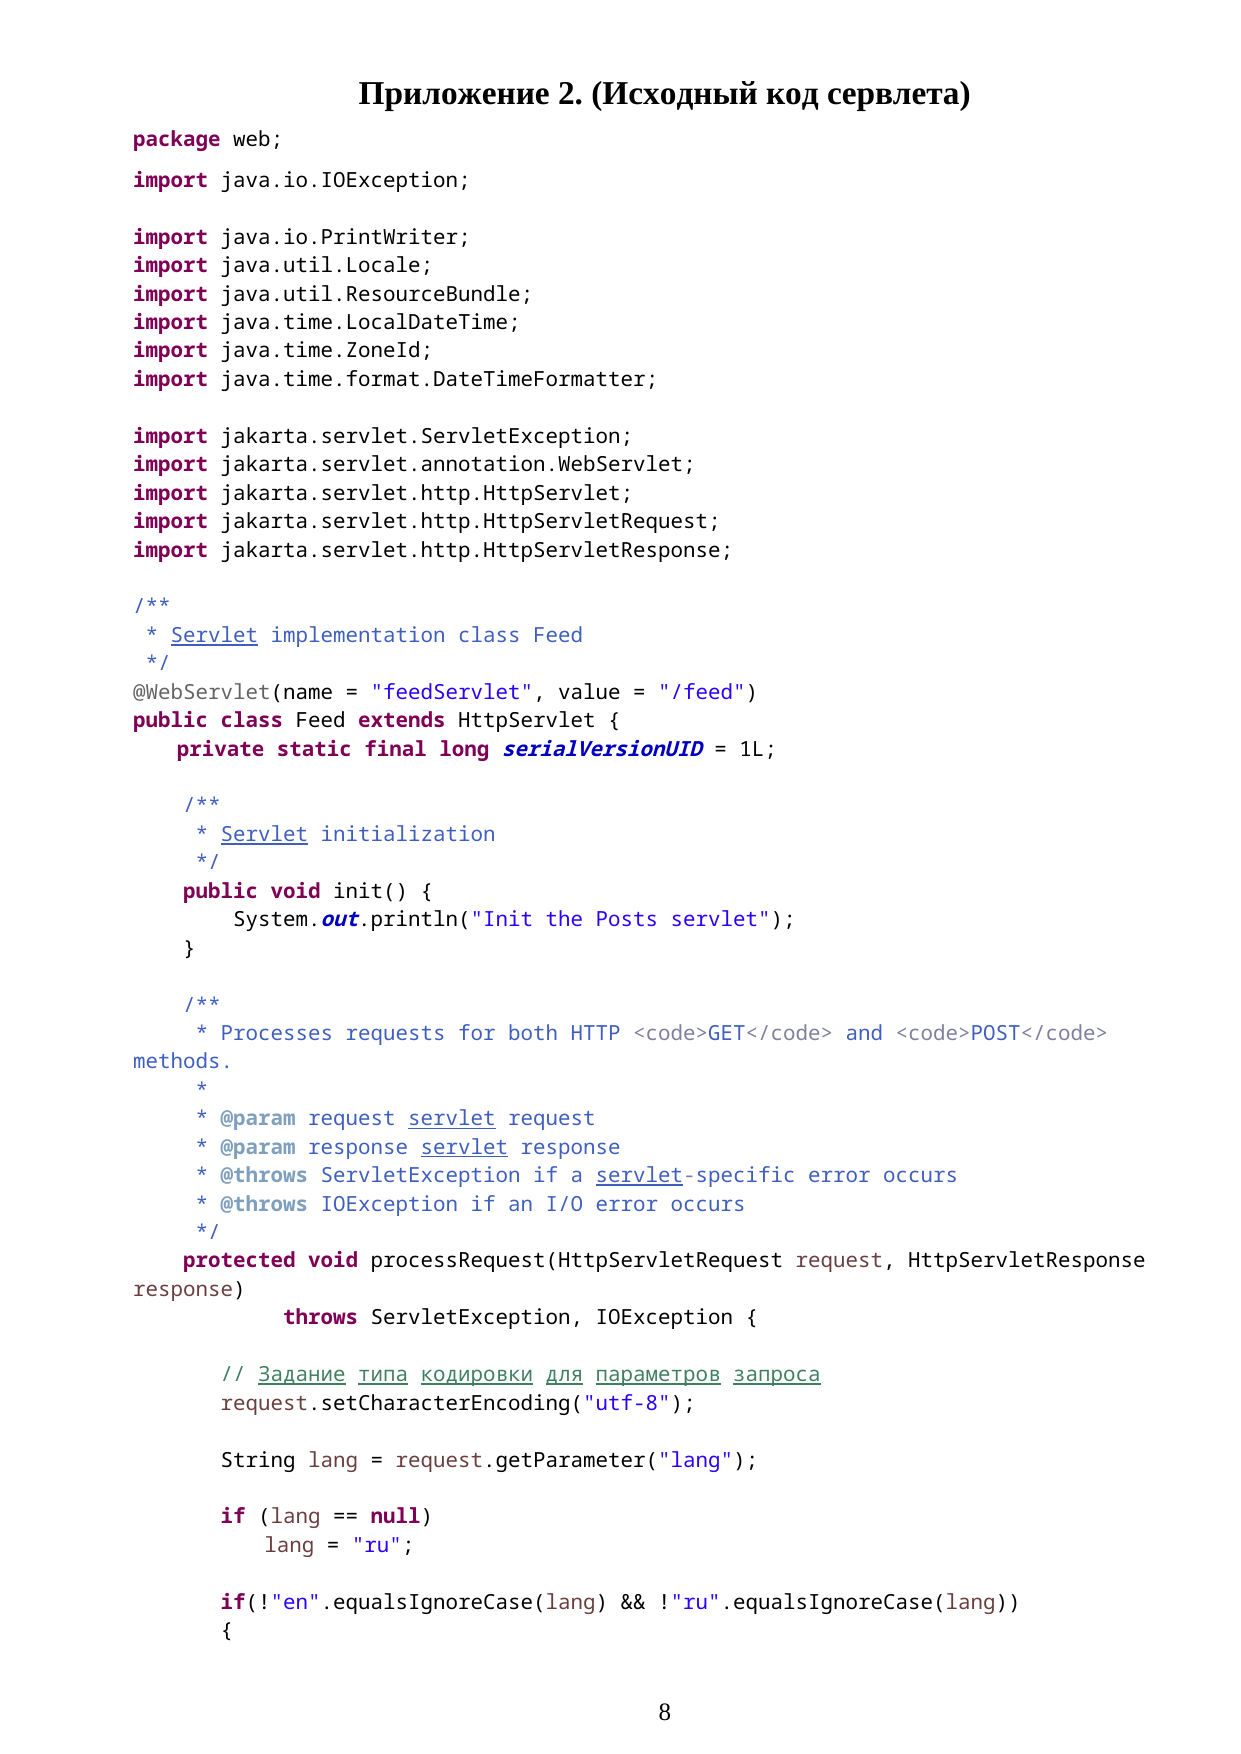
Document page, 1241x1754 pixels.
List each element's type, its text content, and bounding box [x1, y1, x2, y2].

text lang = "ru"; [133, 1530, 1196, 1558]
text protected void processRequest(HttpServletRequest request, HttpServletResponse response) [133, 1246, 1196, 1302]
text import jakarta.servlet.http.HttpServlet; [133, 478, 1196, 506]
text * Processes requests for both HTTP <code>GET</code> and <code>POST</code> methods. [133, 1018, 1196, 1075]
text import java.io.PrintWriter; [133, 222, 1196, 250]
text * @throws IOException if an I/O error occurs [133, 1189, 1196, 1217]
text * @throws ServletException if a servlet-specific error occurs [133, 1160, 1196, 1189]
text * Servlet initialization [133, 819, 1196, 847]
text public class Feed extends HttpServlet { [133, 705, 1196, 734]
text */ [133, 648, 1196, 677]
text System.out.println("Init the Posts servlet"); [133, 904, 1196, 933]
text import java.time.format.DateTimeFormatter; [133, 364, 1196, 392]
text import java.time.ZoneId; [133, 336, 1196, 364]
text package web; [133, 124, 1196, 152]
text if (lang == null) [133, 1502, 1196, 1530]
text import java.io.IOException; [133, 165, 1196, 193]
text import java.time.LocalDateTime; [133, 307, 1196, 336]
text public void init() { [133, 876, 1196, 904]
text */ [133, 847, 1196, 876]
text { [133, 1615, 1196, 1644]
text * @param response servlet response [133, 1132, 1196, 1160]
text import jakarta.servlet.ServletException; [133, 421, 1196, 449]
text throws ServletException, IOException { [133, 1302, 1196, 1331]
text import java.util.ResourceBundle; [133, 279, 1196, 307]
text * @param request servlet request [133, 1103, 1196, 1132]
text // Задание типа кодировки для параметров запроса [133, 1359, 1196, 1388]
text private static final long serialVersionUID = 1L; [133, 734, 1196, 762]
text */ [133, 1217, 1196, 1246]
text @WebServlet(name = "feedServlet", value = "/feed") [133, 677, 1196, 705]
text String lang = request.getParameter("lang"); [133, 1445, 1196, 1473]
text * Servlet implementation class Feed [133, 620, 1196, 648]
text /** [133, 791, 1196, 819]
text /** [133, 990, 1196, 1018]
text import jakarta.servlet.http.HttpServletRequest; [133, 506, 1196, 535]
subtitle Приложение 2. (Исходный код сервлета) [133, 73, 1196, 112]
text import jakarta.servlet.http.HttpServletResponse; [133, 535, 1196, 563]
text import java.util.Locale; [133, 250, 1196, 279]
text if(!"en".equalsIgnoreCase(lang) && !"ru".equalsIgnoreCase(lang)) [133, 1587, 1196, 1615]
text /** [133, 592, 1196, 620]
text request.setCharacterEncoding("utf-8"); [133, 1388, 1196, 1416]
text import jakarta.servlet.annotation.WebServlet; [133, 449, 1196, 478]
text * [133, 1075, 1196, 1103]
text } [133, 933, 1196, 961]
